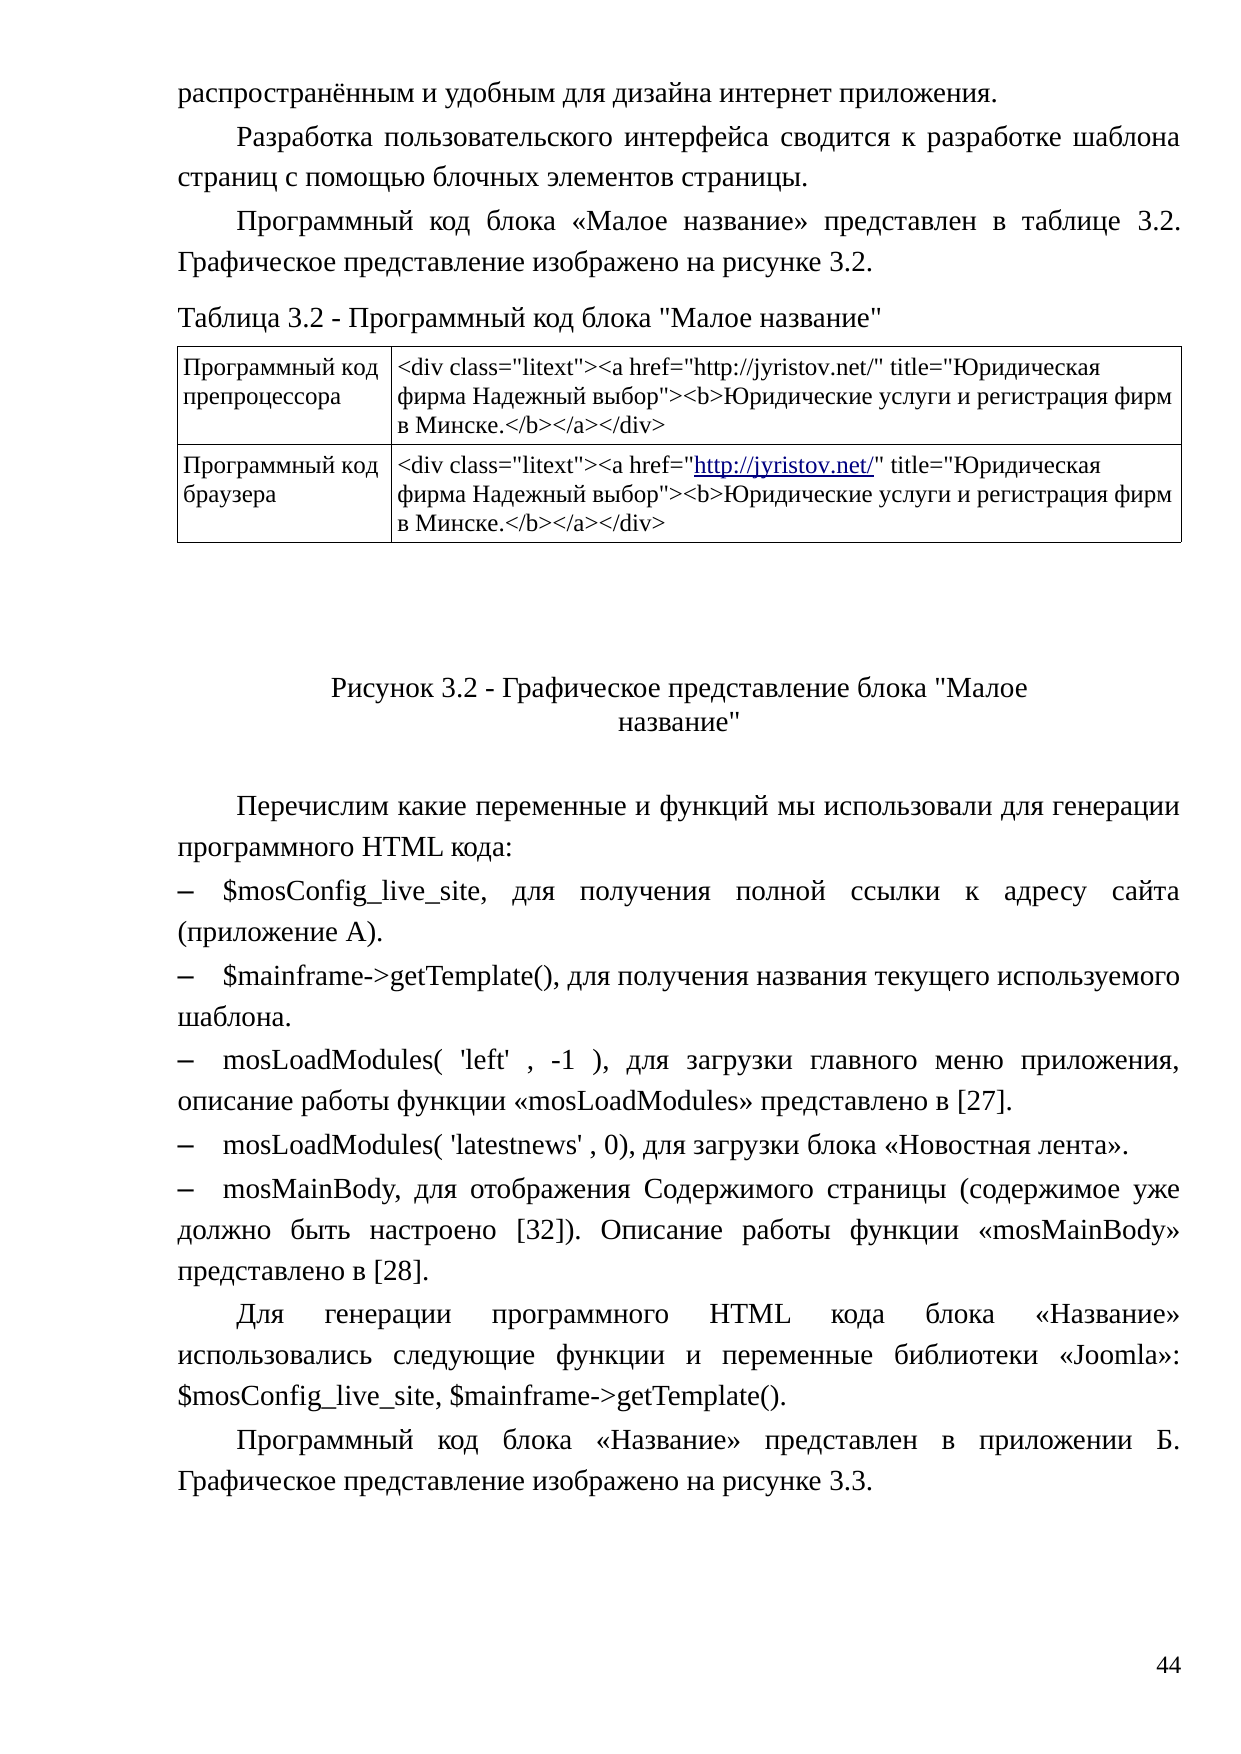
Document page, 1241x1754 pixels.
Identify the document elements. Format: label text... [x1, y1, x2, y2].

text Программный код блока «Малое название» представлен в таблице 3.2. Графическое представление изображено на рисунке 3.2. [177, 203, 1181, 278]
table_cell Программный код браузера [178, 445, 391, 542]
text Таблица 3.2 - Программный код блока "Малое название" [177, 300, 1181, 334]
text Рисунок 3.2 - Графическое представление блока "Малое название" [312, 610, 1046, 737]
list $mosConfig_live_site, для получения полной ссылки к адресу сайта (приложение А). [177, 873, 1181, 947]
list $mainframe->getTemplate(), для получения названия текущего используемого шаблона. [177, 958, 1181, 1032]
text распространённым и удобным для дизайна интернет приложения. [177, 75, 1181, 108]
table_header <div class="litext"><a href="http://jyristov.net/" title="Юридическая фирма Надежный выбор"><b>Юридические услуги и регистрация фирм в Минске.</b></a></div> [392, 347, 1181, 444]
text Для генерации программного HTML кода блока «Название» использовались следующие функции и переменные библиотеки «Joomla»: $mosConfig_live_site, $mainframe->getTemplate(). [177, 1297, 1181, 1412]
table_cell <div class="litext"><a href="http://jyristov.net/" title="Юридическая фирма Надежный выбор"><b>Юридические услуги и регистрация фирм в Минске.</b></a></div> [392, 445, 1181, 542]
text Программный код блока «Название» представлен в приложении Б. Графическое представление изображено на рисунке 3.3. [177, 1422, 1181, 1496]
text Перечислим какие переменные и функций мы использовали для генерации программного HTML кода: [177, 788, 1181, 863]
list mosLoadModules( 'latestnews' , 0), для загрузки блока «Новостная лента». [177, 1127, 1181, 1161]
list mosMainBody, для отображения Содержимого страницы (содержимое уже должно быть настроено [32]). Описание работы функции «mosMainBody» представлено в [28]. [177, 1171, 1181, 1286]
text Разработка пользовательского интерфейса сводится к разработке шаблона страниц с помощью блочных элементов страницы. [177, 119, 1181, 193]
table_header Программный код препроцессора [178, 347, 391, 444]
list mosLoadModules( 'left' , -1 ), для загрузки главного меню приложения, описание работы функции «mosLoadModules» представлено в [27]. [177, 1042, 1181, 1117]
